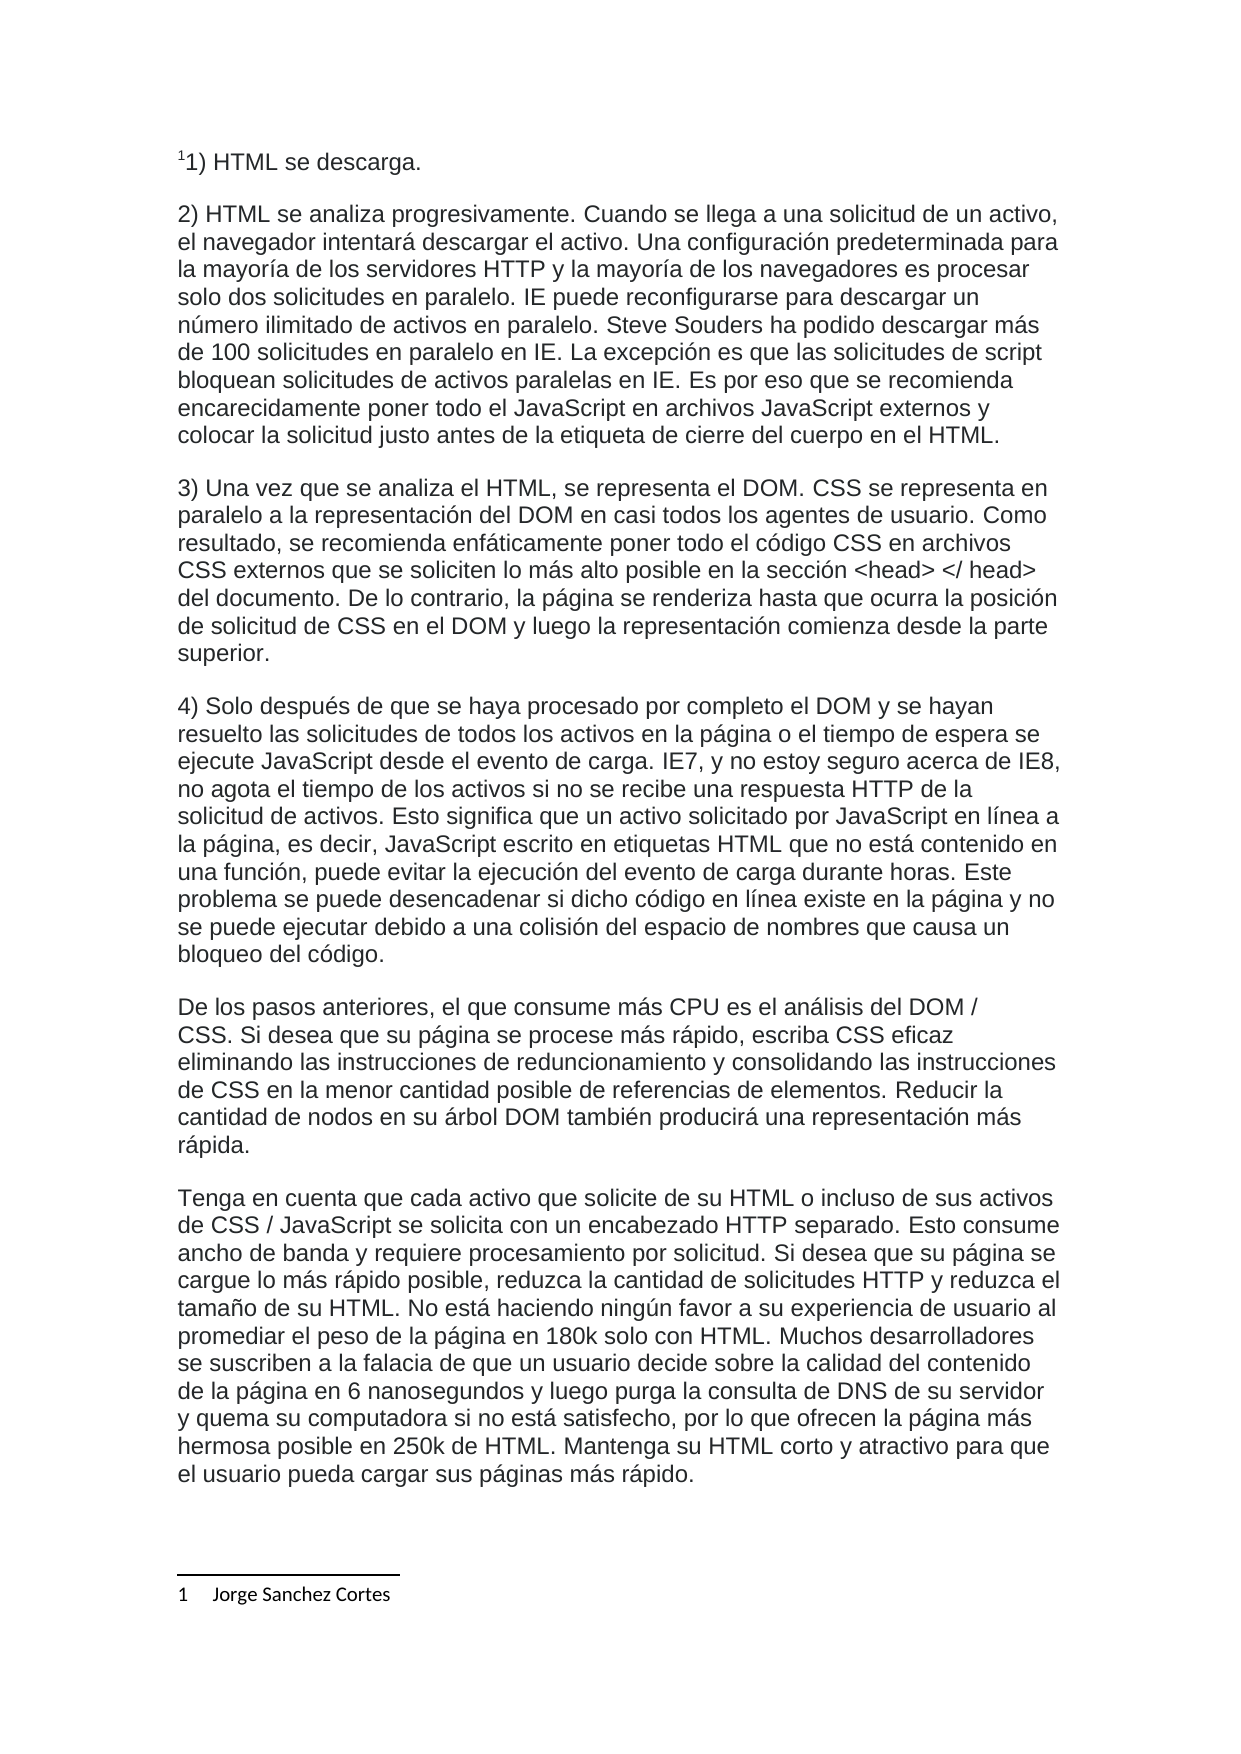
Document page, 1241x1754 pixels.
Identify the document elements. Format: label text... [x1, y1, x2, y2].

text 3) Una vez que se analiza el HTML, se representa el DOM. CSS se representa en paralelo a la representación del DOM en casi todos los agentes de usuario. Como resultado, se recomienda enfáticamente poner todo el código CSS en archivos CSS externos que se soliciten lo más alto posible en la sección <head> </ head> del documento. De lo contrario, la página se renderiza hasta que ocurra la posición de solicitud de CSS en el DOM y luego la representación comienza desde la parte superior. [177, 474, 1063, 667]
text Tenga en cuenta que cada activo que solicite de su HTML o incluso de sus activos de CSS / JavaScript se solicita con un encabezado HTTP separado. Esto consume ancho de banda y requiere procesamiento por solicitud. Si desea que su página se cargue lo más rápido posible, reduzca la cantidad de solicitudes HTTP y reduzca el tamaño de su HTML. No está haciendo ningún favor a su experiencia de usuario al promediar el peso de la página en 180k solo con HTML. Muchos desarrolladores se suscriben a la falacia de que un usuario decide sobre la calidad del contenido de la página en 6 nanosegundos y luego purga la consulta de DNS de su servidor y quema su computadora si no está satisfecho, por lo que ofrecen la página más hermosa posible en 250k de HTML. Mantenga su HTML corto y atractivo para que el usuario pueda cargar sus páginas más rápido. [177, 1183, 1063, 1487]
text 2) HTML se analiza progresivamente. Cuando se llega a una solicitud de un activo, el navegador intentará descargar el activo. Una configuración predeterminada para la mayoría de los servidores HTTP y la mayoría de los navegadores es procesar solo dos solicitudes en paralelo. IE puede reconfigurarse para descargar un número ilimitado de activos en paralelo. Steve Souders ha podido descargar más de 100 solicitudes en paralelo en IE. La excepción es que las solicitudes de script bloquean solicitudes de activos paralelas en IE. Es por eso que se recomienda encarecidamente poner todo el JavaScript en archivos JavaScript externos y colocar la solicitud justo antes de la etiqueta de cierre del cuerpo en el HTML. [177, 200, 1063, 449]
text Jorge Sanchez Cortes [177, 1581, 1063, 1606]
text 1) HTML se descarga. [177, 148, 1063, 175]
text 4) Solo después de que se haya procesado por completo el DOM y se hayan resuelto las solicitudes de todos los activos en la página o el tiempo de espera se ejecute JavaScript desde el evento de carga. IE7, y no estoy seguro acerca de IE8, no agota el tiempo de los activos si no se recibe una respuesta HTTP de la solicitud de activos. Esto significa que un activo solicitado por JavaScript en línea a la página, es decir, JavaScript escrito en etiquetas HTML que no está contenido en una función, puede evitar la ejecución del evento de carga durante horas. Este problema se puede desencadenar si dicho código en línea existe en la página y no se puede ejecutar debido a una colisión del espacio de nombres que causa un bloqueo del código. [177, 692, 1063, 968]
text De los pasos anteriores, el que consume más CPU es el análisis del DOM / CSS. Si desea que su página se procese más rápido, escriba CSS eficaz eliminando las instrucciones de reduncionamiento y consolidando las instrucciones de CSS en la menor cantidad posible de referencias de elementos. Reducir la cantidad de nodos en su árbol DOM también producirá una representación más rápida. [177, 993, 1063, 1158]
